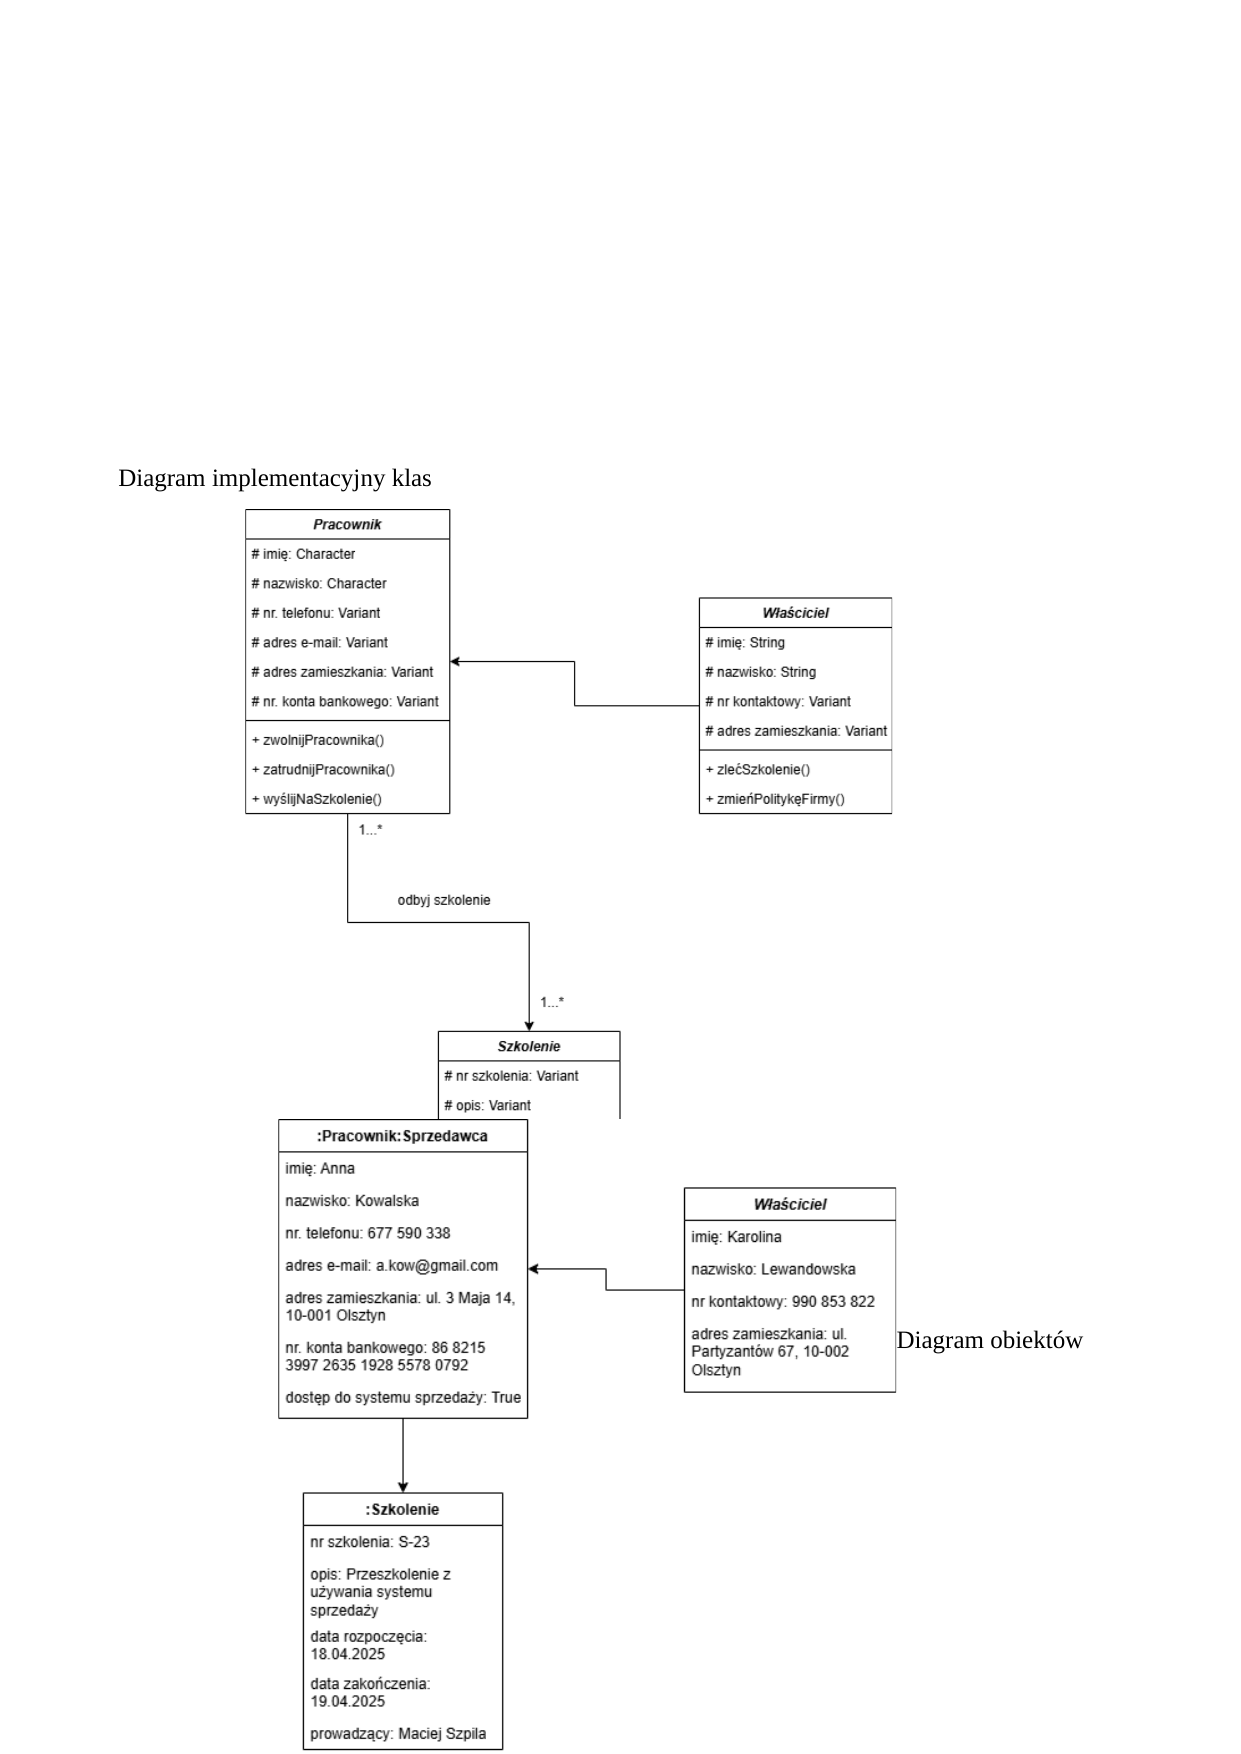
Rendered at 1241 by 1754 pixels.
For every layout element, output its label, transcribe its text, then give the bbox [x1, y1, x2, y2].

picture [245, 509, 897, 1754]
text [118, 1326, 278, 1354]
text Diagram implementacyjny klas [118, 463, 1122, 492]
text Diagram obiektów [897, 1326, 1122, 1354]
